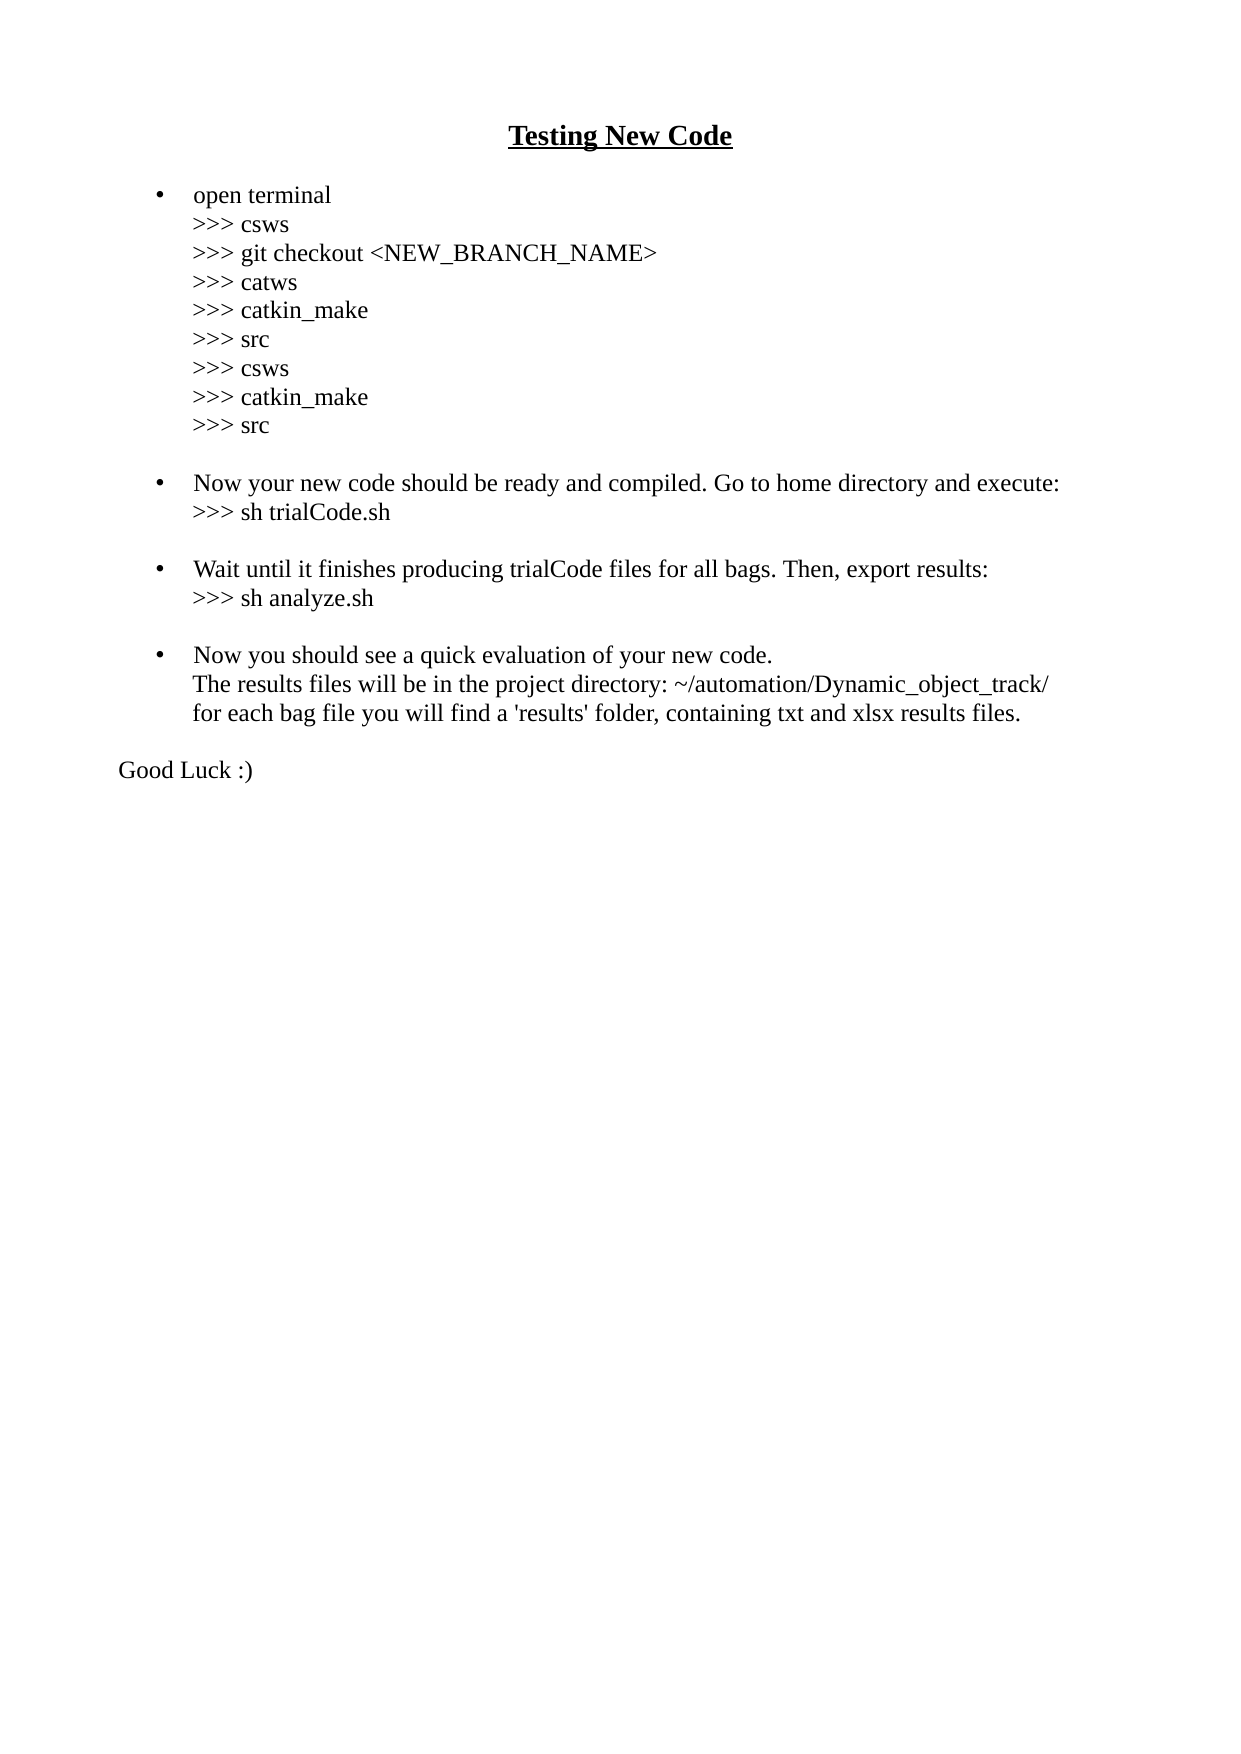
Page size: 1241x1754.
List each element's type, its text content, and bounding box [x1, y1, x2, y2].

text >>> catkin_make [118, 295, 1122, 324]
text >>> csws [118, 353, 1122, 382]
text >>> catws [118, 267, 1122, 295]
list Wait until it finishes producing trialCode files for all bags. Then, export results: [156, 554, 1122, 583]
text The results files will be in the project directory: ~/automation/Dynamic_object_track/ [118, 669, 1122, 698]
text >>> src [118, 324, 1122, 353]
text Good Luck :) [118, 755, 1122, 784]
text >>> sh trialCode.sh [118, 497, 1122, 525]
list Now your new code should be ready and compiled. Go to home directory and execute: [156, 468, 1122, 497]
list Now you should see a quick evaluation of your new code. [156, 640, 1122, 669]
text >>> git checkout <NEW_BRANCH_NAME> [118, 238, 1122, 267]
text >>> src [118, 410, 1122, 439]
text >>> csws [118, 209, 1122, 238]
list open terminal [156, 180, 1122, 209]
text >>> sh analyze.sh [118, 583, 1122, 612]
text Testing New Code [118, 118, 1122, 152]
text >>> catkin_make [118, 382, 1122, 410]
text for each bag file you will find a 'results' folder, containing txt and xlsx results files. [118, 698, 1122, 727]
